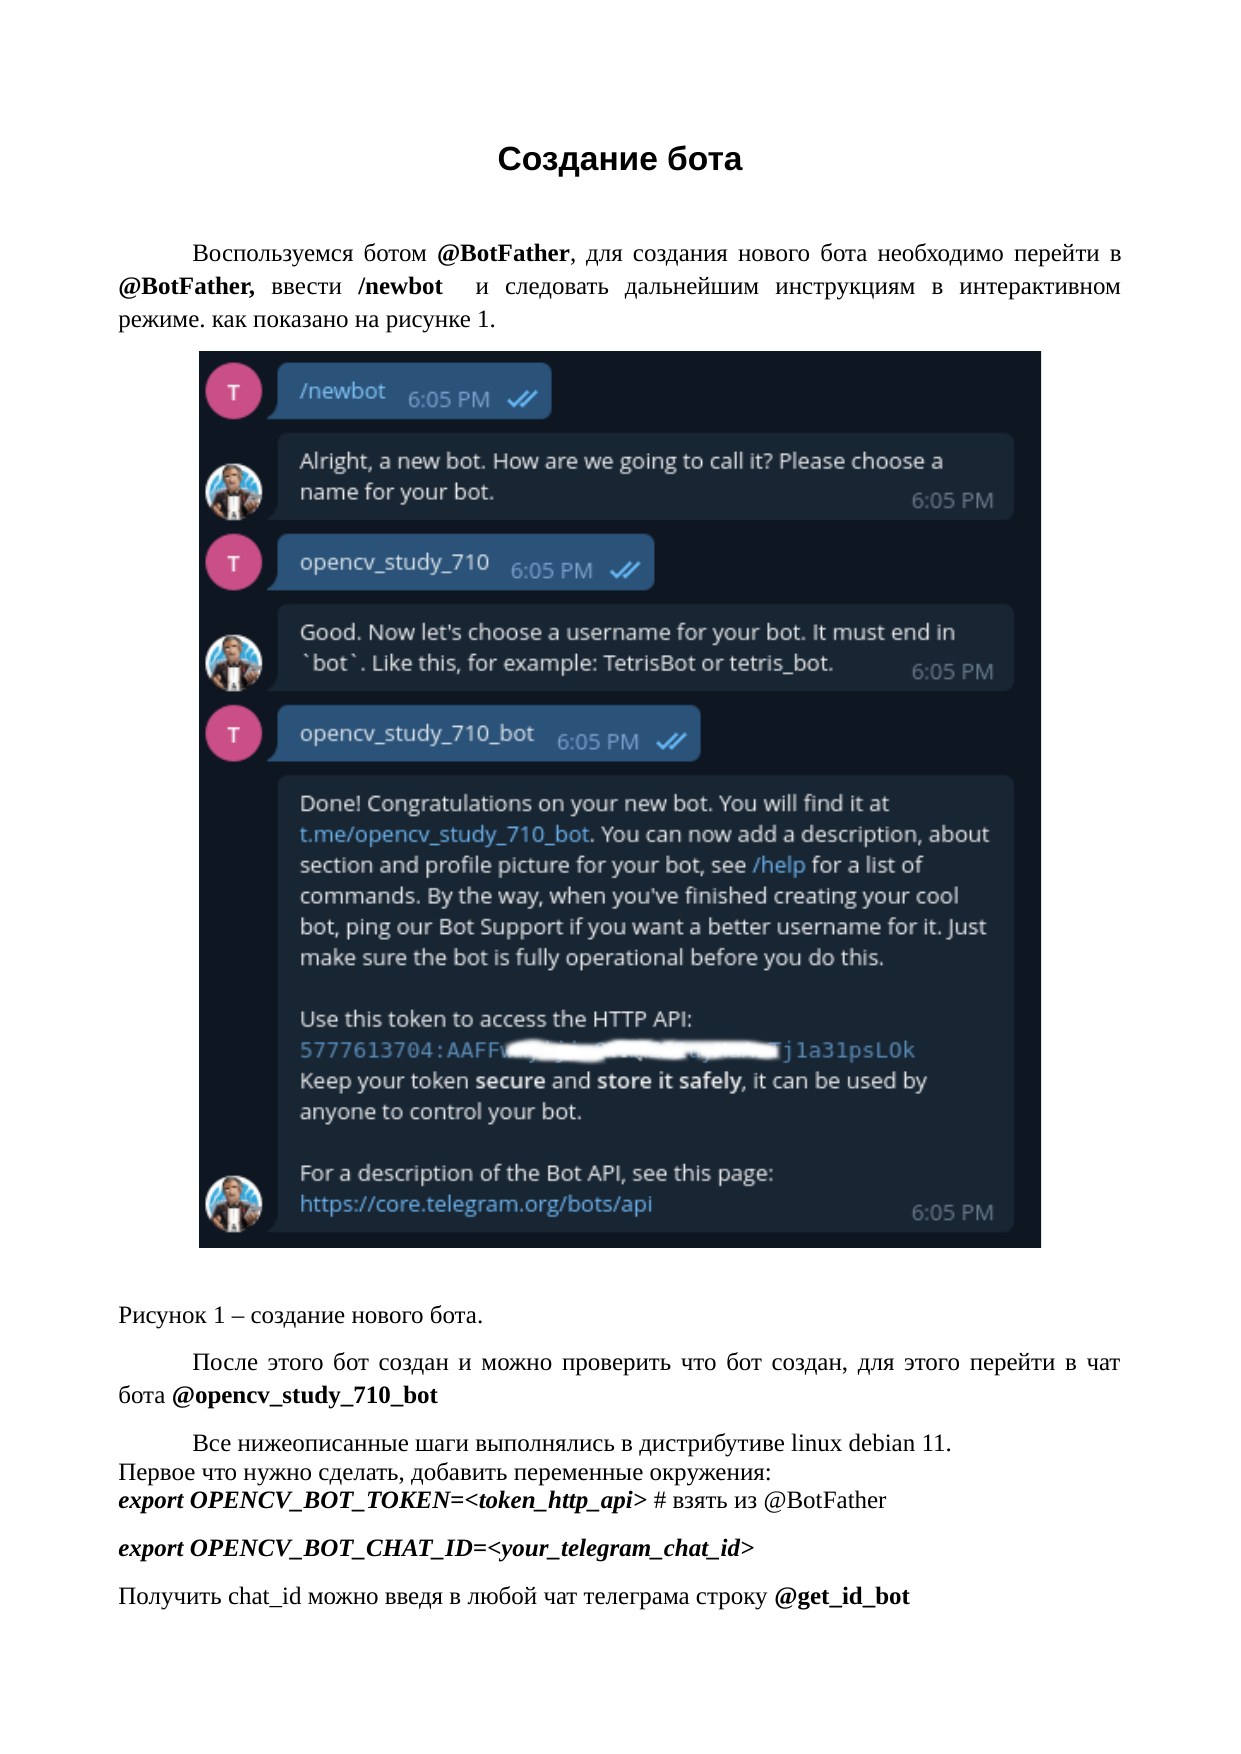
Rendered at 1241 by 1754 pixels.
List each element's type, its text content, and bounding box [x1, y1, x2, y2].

subtitle Создание бота [118, 139, 1122, 178]
text Все нижеописанные шаги выполнялись в дистрибутиве linux debian 11. [118, 1428, 1122, 1457]
text Воспользуемся ботом @BotFather, для создания нового бота необходимо перейти в @BotFather, ввести /newbot и следовать дальнейшим инструкциям в интерактивном режиме. как показано на рисунке 1. [118, 238, 1122, 332]
text Первое что нужно сделать, добавить переменные окружения: [118, 1457, 1122, 1486]
text export OPENCV_BOT_CHAT_ID=<your_telegram_chat_id> [118, 1533, 1122, 1562]
text export OPENCV_BOT_TOKEN=<token_http_api> # взять из @BotFather [118, 1486, 1122, 1514]
text Рисунок 1 – создание нового бота. [118, 1300, 1122, 1329]
text Получить chat_id можно введя в любой чат телеграма строку @get_id_bot [118, 1581, 1122, 1609]
text После этого бот создан и можно проверить что бот создан, для этого перейти в чат бота @opencv_study_710_bot [118, 1347, 1122, 1409]
picture [199, 351, 1042, 1248]
